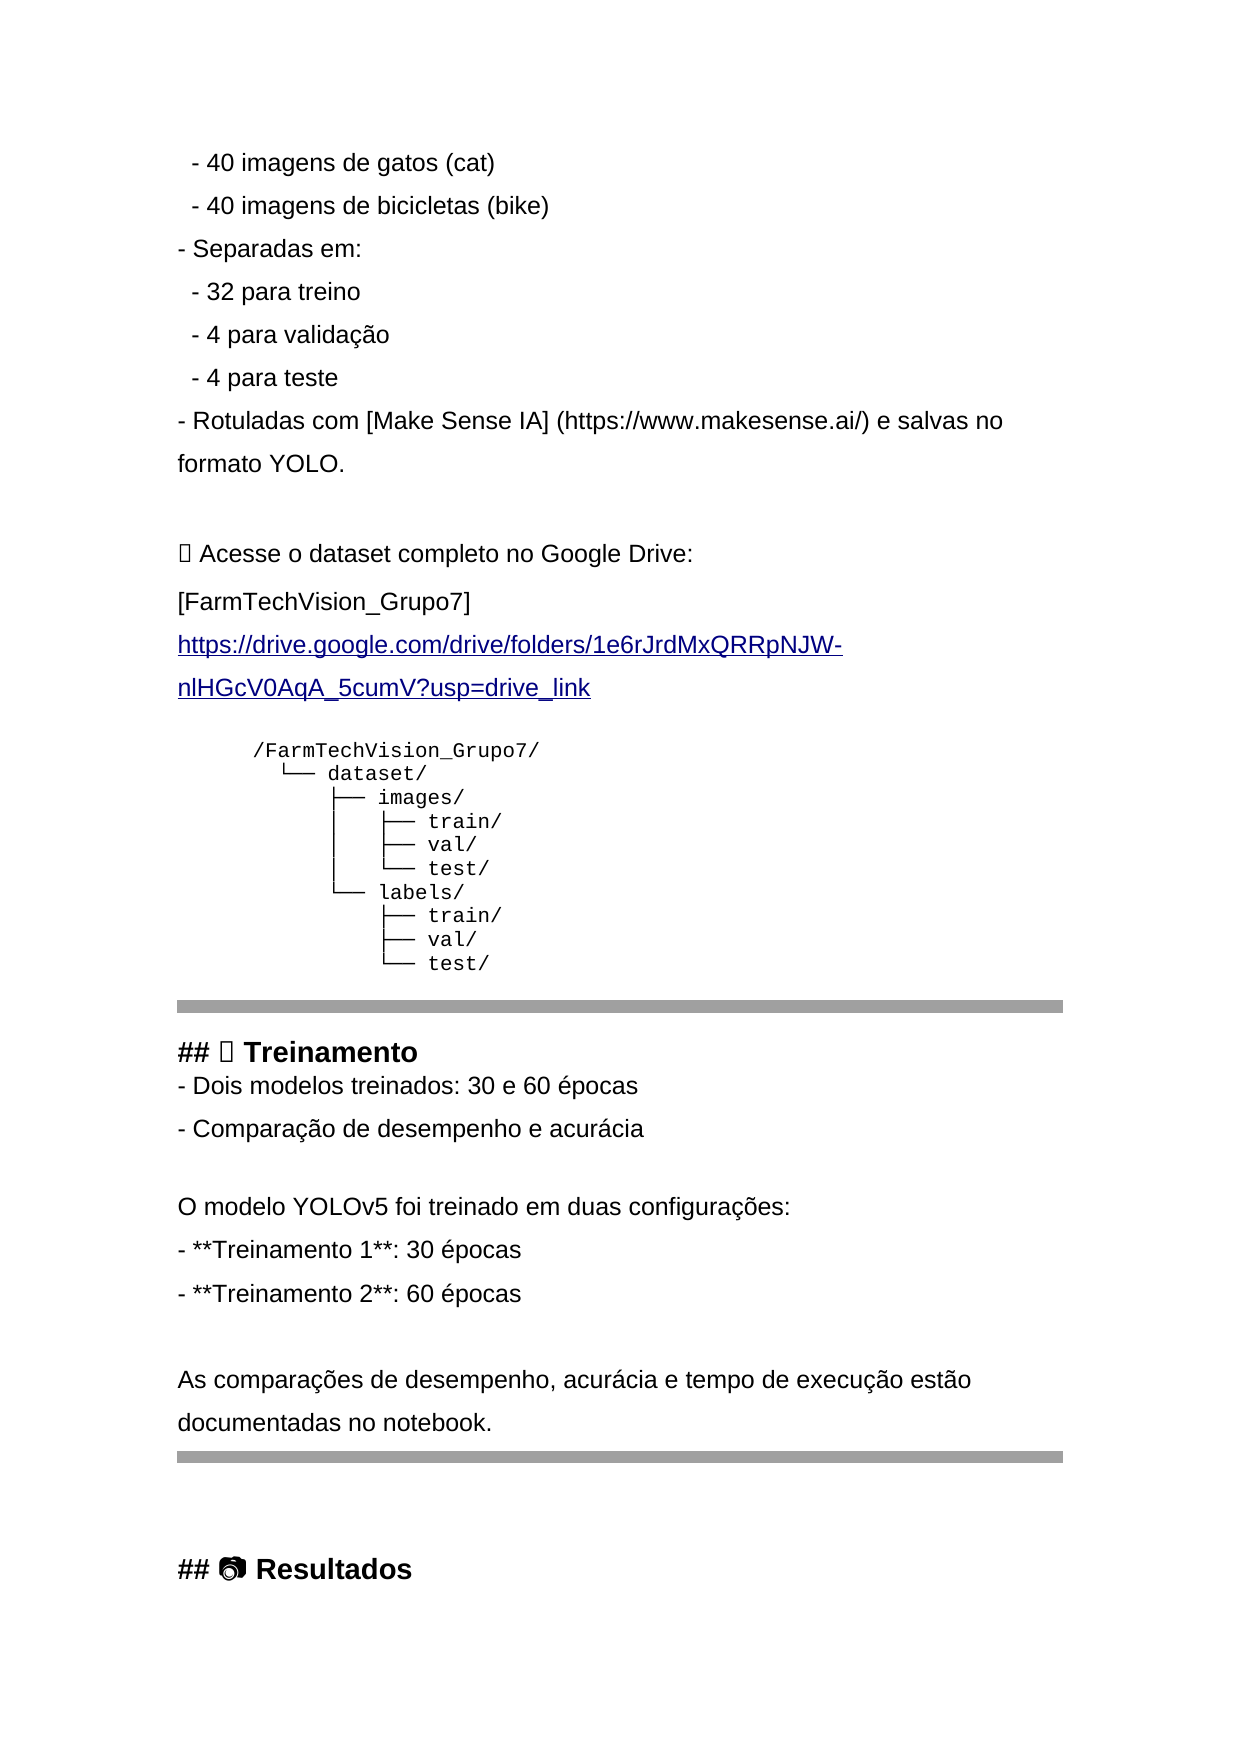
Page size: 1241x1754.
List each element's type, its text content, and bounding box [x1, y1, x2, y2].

text ├── train/ [252, 905, 1063, 929]
text ├── images/ [252, 787, 1063, 811]
text │ ├── train/ [384, 811, 1063, 834]
text │ ├── train/ [252, 811, 333, 834]
text - 4 para validação [177, 320, 1063, 349]
text - Dois modelos treinados: 30 e 60 épocas [177, 1071, 1063, 1099]
text └── labels/ [252, 882, 1063, 905]
text O modelo YOLOv5 foi treinado em duas configurações: [177, 1192, 1063, 1221]
text │ └── test/ [252, 858, 1063, 882]
text ## 📷 Resultados [177, 1548, 1063, 1588]
text ## 🚀 Treinamento [177, 1031, 1063, 1071]
text - 4 para teste [177, 363, 1063, 392]
text - 40 imagens de bicicletas (bike) [177, 191, 1063, 219]
text └── dataset/ [252, 763, 1063, 787]
text │ ├── train/ [334, 811, 383, 834]
text - 40 imagens de gatos (cat) [177, 148, 1063, 176]
text - 32 para treino [177, 277, 1063, 306]
text As comparações de desempenho, acurácia e tempo de execução estão documentadas no notebook. [177, 1365, 1063, 1451]
text - **Treinamento 1**: 30 épocas [177, 1236, 1063, 1264]
text - Rotuladas com [Make Sense IA] (https://www.makesense.ai/) e salvas no formato YOLO. [177, 406, 1063, 478]
text - Separadas em: [177, 234, 1063, 263]
text ├── val/ [252, 929, 1063, 953]
text /FarmTechVision_Grupo7/ [252, 740, 1063, 763]
text [FarmTechVision_Grupo7] https://drive.google.com/drive/folders/1e6rJrdMxQRRpNJW-nlHGcV0AqA_5cumV?usp=drive_link [177, 587, 1063, 702]
text 🔗 Acesse o dataset completo no Google Drive: [177, 536, 1063, 570]
text └── test/ [252, 953, 1063, 976]
text │ ├── val/ [252, 834, 1063, 858]
text - Comparação de desempenho e acurácia [177, 1114, 1063, 1143]
text - **Treinamento 2**: 60 épocas [177, 1279, 1063, 1307]
